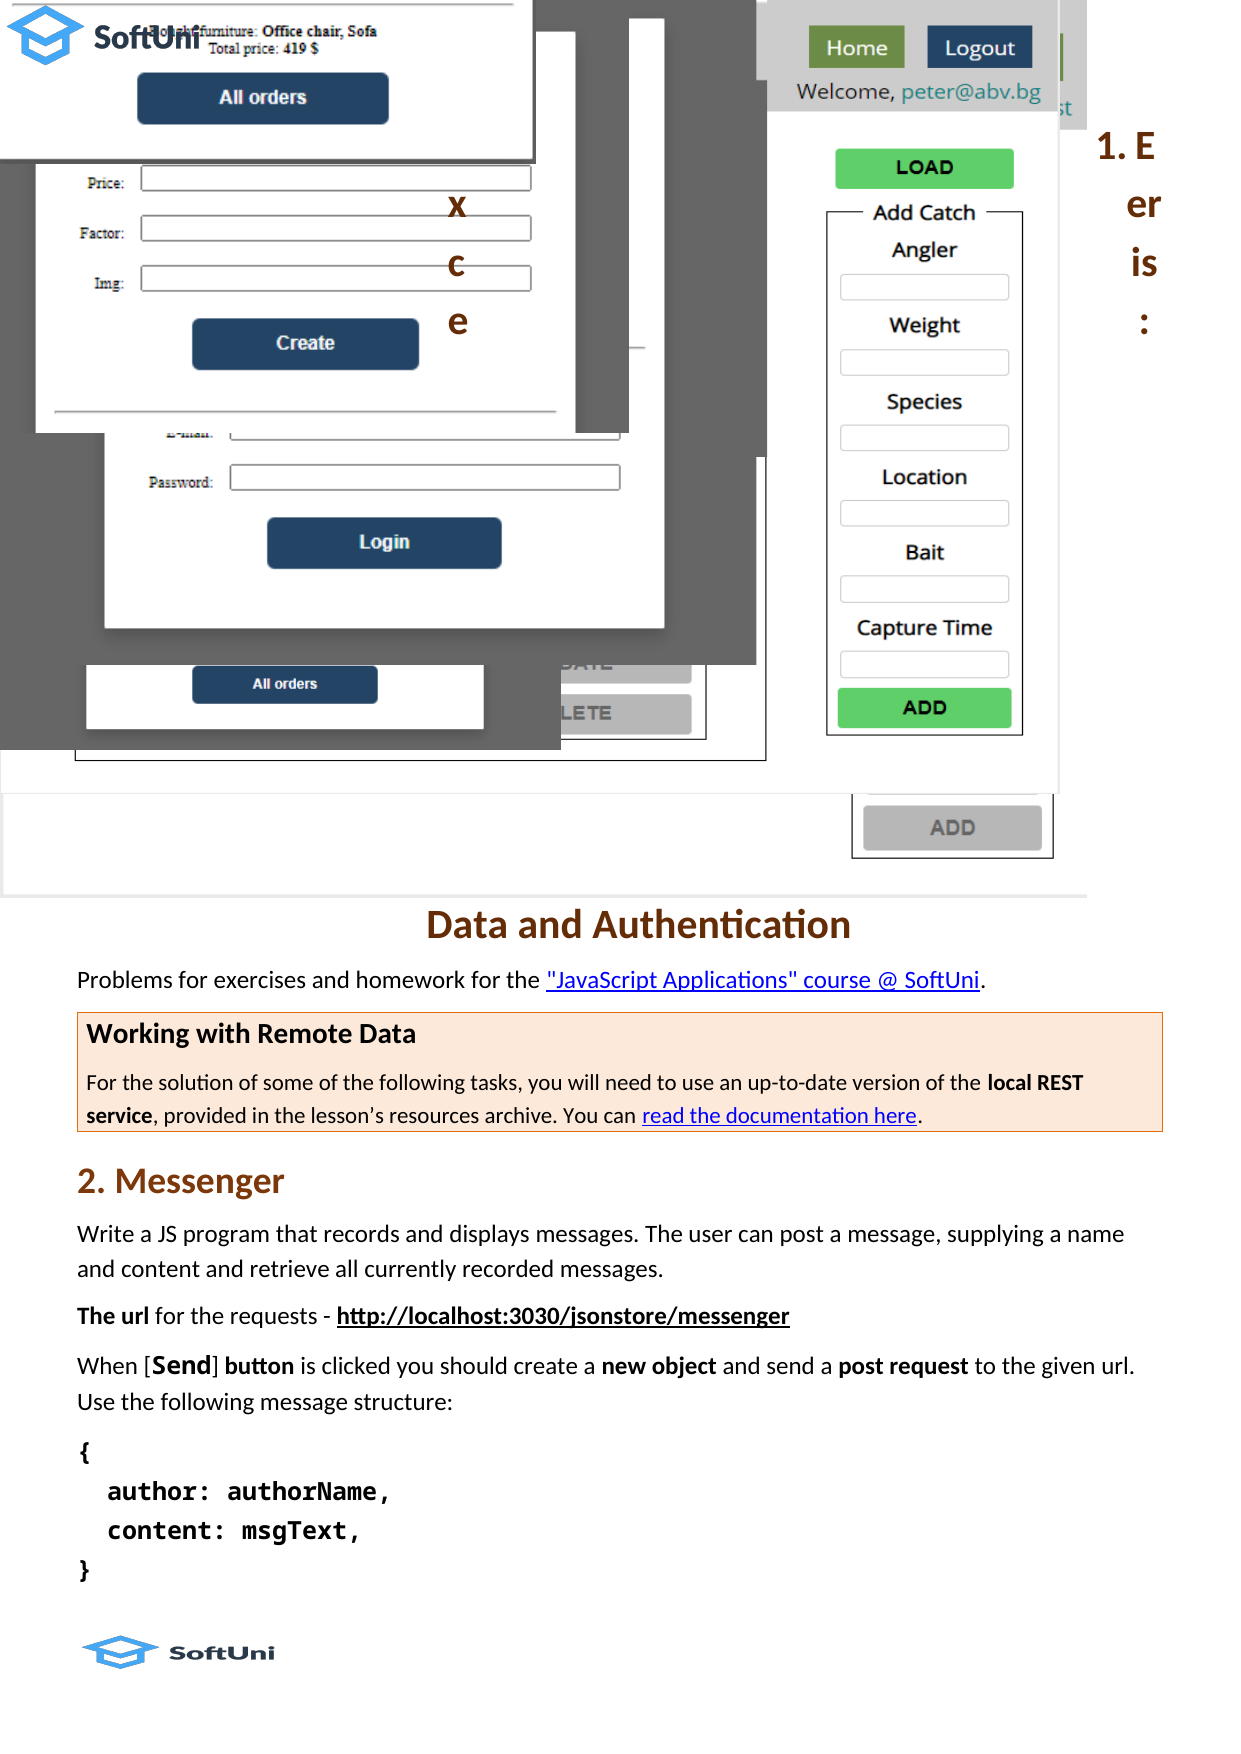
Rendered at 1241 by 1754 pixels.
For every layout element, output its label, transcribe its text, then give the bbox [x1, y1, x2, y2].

subtitle Exercise: Data and Authentication [77, 119, 1163, 948]
text Working with Remote Data [78, 1013, 1162, 1051]
text author: authorName, [77, 1473, 1163, 1507]
text content: msgText, [77, 1512, 1163, 1546]
picture [75, 1632, 281, 1672]
picture [0, 0, 1087, 898]
text Write a JS program that records and displays messages. The user can post a message, supplying a name and content and retrieve all currently recorded messages. [77, 1218, 1163, 1283]
text The url for the requests - http://localhost:3030/jsonstore/messenger [77, 1300, 1163, 1331]
text Problems for exercises and homework for the "JavaScript Applications" course @ SoftUni. [77, 964, 1163, 995]
subtitle Messenger [77, 1157, 1163, 1203]
text For the solution of some of the following tasks, you will need to use an up-to-date version of the local REST service, provided in the lesson’s resources archive. You can read the documentation here. [78, 1065, 1162, 1131]
text When [Send] button is clicked you should create a new object and send a post request to the given url. Use the following message structure: [77, 1348, 1163, 1417]
text { [77, 1434, 1163, 1468]
text } [77, 1551, 1163, 1586]
